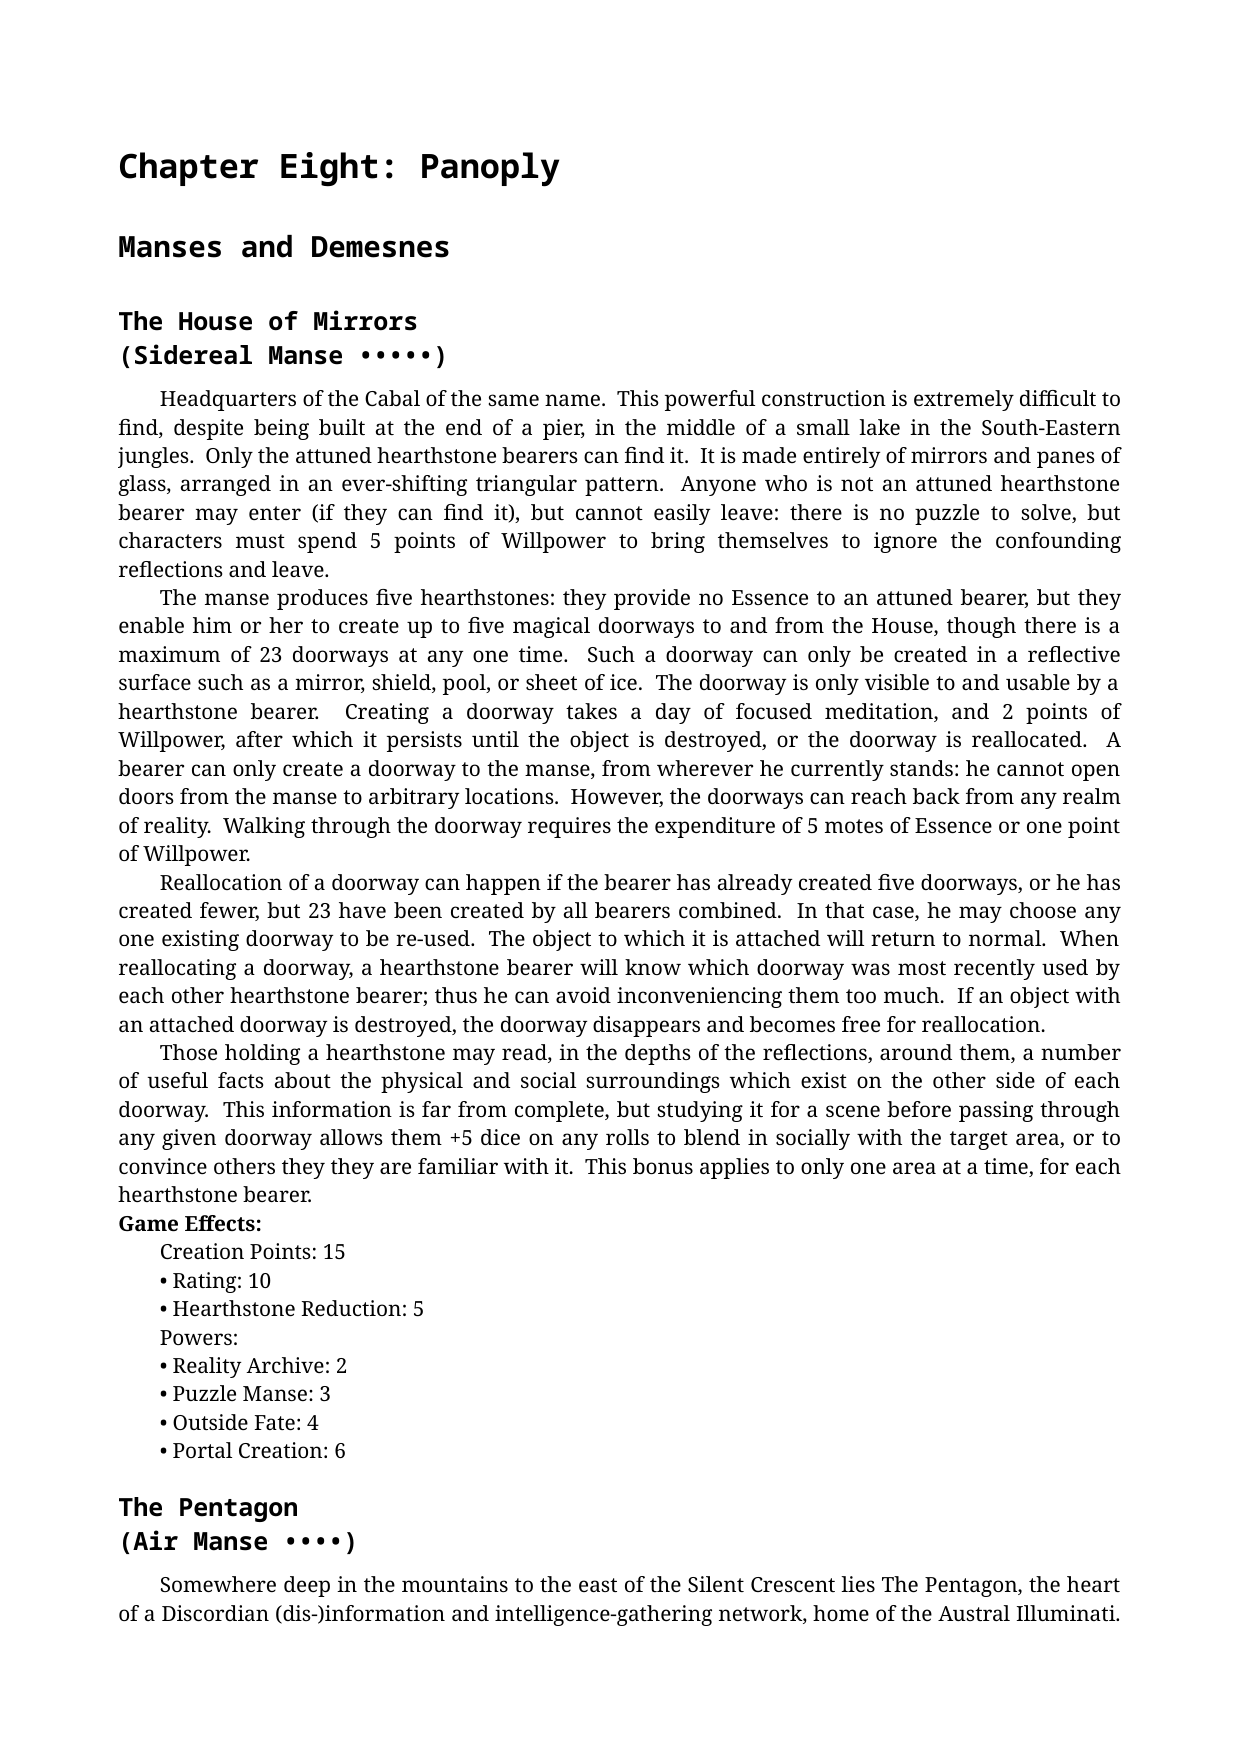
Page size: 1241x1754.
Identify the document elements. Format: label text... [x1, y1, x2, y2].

subtitle The Pentagon (Air Manse ••••) [118, 1490, 1122, 1558]
list Puzzle Manse: 3 [118, 1379, 1122, 1408]
list Rating: 10 [118, 1266, 1122, 1294]
text Powers: [118, 1323, 1122, 1351]
text Creation Points: 15 [118, 1237, 1122, 1266]
subtitle The House of Mirrors (Sidereal Manse •••••) [118, 303, 1122, 372]
text Headquarters of the Cabal of the same name. This powerful construction is extremely difficult to find, despite being built at the end of a pier, in the middle of a small lake in the South-Eastern jungles. Only the attuned hearthstone bearers can find it. It is made entirely of mirrors and panes of glass, arranged in an ever-shifting triangular pattern. Anyone who is not an attuned hearthstone bearer may enter (if they can find it), but cannot easily leave: there is no puzzle to solve, but characters must spend 5 points of Willpower to bring themselves to ignore the confounding reflections and leave. [118, 384, 1122, 583]
text Reallocation of a doorway can happen if the bearer has already created five doorways, or he has created fewer, but 23 have been created by all bearers combined. In that case, he may choose any one existing doorway to be re-used. The object to which it is attached will return to normal. When reallocating a doorway, a hearthstone bearer will know which doorway was most recently used by each other hearthstone bearer; thus he can avoid inconveniencing them too much. If an object with an attached doorway is destroyed, the doorway disappears and becomes free for reallocation. [118, 868, 1122, 1038]
text Somewhere deep in the mountains to the east of the Silent Crescent lies The Pentagon, the heart of a Discordian (dis-)information and intelligence-gathering network, home of the Austral Illuminati. [118, 1570, 1122, 1627]
list Hearthstone Reduction: 5 [118, 1294, 1122, 1323]
list Portal Creation: 6 [118, 1436, 1122, 1465]
list Outside Fate: 4 [118, 1408, 1122, 1436]
text The manse produces five hearthstones: they provide no Essence to an attuned bearer, but they enable him or her to create up to five magical doorways to and from the House, though there is a maximum of 23 doorways at any one time. Such a doorway can only be created in a reflective surface such as a mirror, shield, pool, or sheet of ice. The doorway is only visible to and usable by a hearthstone bearer. Creating a doorway takes a day of focused meditation, and 2 points of Willpower, after which it persists until the object is destroyed, or the doorway is reallocated. A bearer can only create a doorway to the manse, from wherever he currently stands: he cannot open doors from the manse to arbitrary locations. However, the doorways can reach back from any realm of reality. Walking through the doorway requires the expenditure of 5 motes of Essence or one point of Willpower. [118, 583, 1122, 868]
subtitle Manses and Demesnes [118, 226, 1122, 266]
subtitle Chapter Eight: Panoply [118, 143, 1122, 189]
text Those holding a hearthstone may read, in the depths of the reflections, around them, a number of useful facts about the physical and social surroundings which exist on the other side of each doorway. This information is far from complete, but studying it for a scene before passing through any given doorway allows them +5 dice on any rolls to blend in socially with the target area, or to convince others they they are familiar with it. This bonus applies to only one area at a time, for each hearthstone bearer. [118, 1038, 1122, 1209]
list Reality Archive: 2 [118, 1351, 1122, 1379]
text Game Effects: [118, 1209, 1122, 1237]
